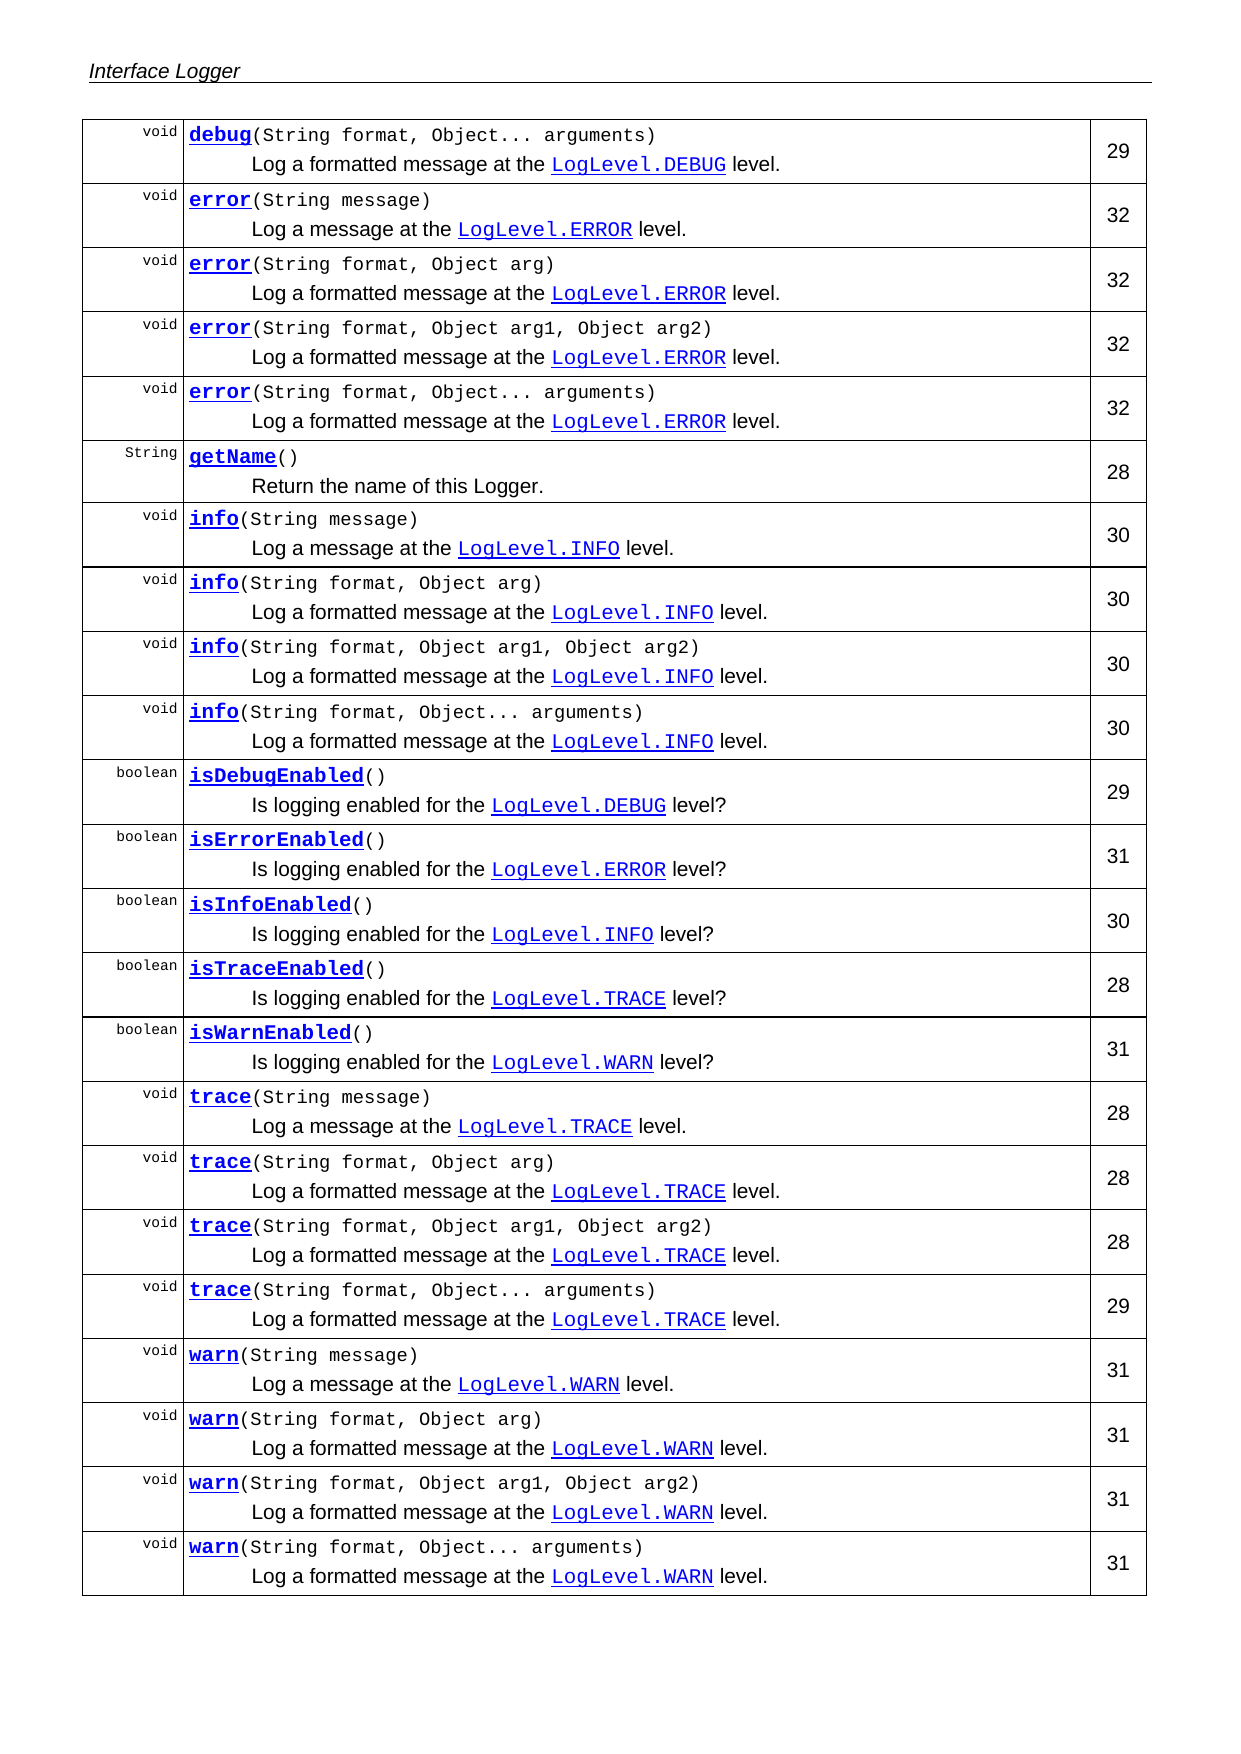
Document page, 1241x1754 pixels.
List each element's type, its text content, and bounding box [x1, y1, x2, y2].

table_cell 30 [1091, 1339, 1146, 1402]
table_cell 29 [1091, 696, 1146, 759]
table_cell boolean [83, 825, 183, 888]
table_cell boolean [83, 889, 183, 952]
table_cell 29 [1091, 503, 1146, 566]
table_cell 28 [1091, 760, 1146, 823]
table_cell 27 [1091, 441, 1146, 502]
table_cell 29 [1091, 568, 1146, 631]
table_cell trace(String format, Object... arguments) Log a formatted message at the LogLevel.TRACE level. [184, 1275, 1090, 1338]
table_cell info(String message) Log a message at the LogLevel.INFO level. [184, 503, 1090, 566]
table_cell isErrorEnabled() Is logging enabled for the LogLevel.ERROR level? [184, 825, 1090, 888]
table_cell getName() Return the name of this Logger. [184, 441, 1090, 502]
table_cell trace(String format, Object arg) Log a formatted message at the LogLevel.TRACE level. [184, 1146, 1090, 1209]
table_cell isInfoEnabled() Is logging enabled for the LogLevel.INFO level? [184, 889, 1090, 952]
table_cell 30 [1091, 1532, 1146, 1595]
table_cell info(String format, Object... arguments) Log a formatted message at the LogLevel.INFO level. [184, 696, 1090, 759]
table_cell void [83, 503, 183, 566]
table_cell 31 [1091, 377, 1146, 440]
table_cell debug(String format, Object... arguments) Log a formatted message at the LogLevel.DEBUG level. [184, 120, 1090, 183]
table_cell trace(String format, Object arg1, Object arg2) Log a formatted message at the LogLevel.TRACE level. [184, 1210, 1090, 1273]
table_cell void [83, 1532, 183, 1595]
table_cell isWarnEnabled() Is logging enabled for the LogLevel.WARN level? [184, 1018, 1090, 1081]
table_cell void [83, 1082, 183, 1145]
table_cell info(String format, Object arg1, Object arg2) Log a formatted message at the LogLevel.INFO level. [184, 632, 1090, 695]
table_cell 31 [1091, 312, 1146, 376]
table_cell void [83, 248, 183, 311]
table_cell 27 [1091, 1146, 1146, 1209]
table_cell error(String message) Log a message at the LogLevel.ERROR level. [184, 184, 1090, 247]
table_cell warn(String message) Log a message at the LogLevel.WARN level. [184, 1339, 1090, 1402]
table_cell void [83, 1146, 183, 1209]
table_cell void [83, 377, 183, 440]
table_cell isDebugEnabled() Is logging enabled for the LogLevel.DEBUG level? [184, 760, 1090, 823]
table_cell warn(String format, Object arg) Log a formatted message at the LogLevel.WARN level. [184, 1403, 1090, 1466]
table_cell isTraceEnabled() Is logging enabled for the LogLevel.TRACE level? [184, 953, 1090, 1016]
table_cell 30 [1091, 1403, 1146, 1466]
table_cell boolean [83, 953, 183, 1016]
table_cell warn(String format, Object arg1, Object arg2) Log a formatted message at the LogLevel.WARN level. [184, 1467, 1090, 1531]
table_cell void [83, 312, 183, 376]
table_cell boolean [83, 760, 183, 823]
table_cell void [83, 1210, 183, 1273]
table_cell info(String format, Object arg) Log a formatted message at the LogLevel.INFO level. [184, 568, 1090, 631]
table_cell error(String format, Object arg) Log a formatted message at the LogLevel.ERROR level. [184, 248, 1090, 311]
table_cell 27 [1091, 1082, 1146, 1145]
table_cell 27 [1091, 953, 1146, 1016]
table_cell 29 [1091, 889, 1146, 952]
table_cell void [83, 568, 183, 631]
table_cell 31 [1091, 184, 1146, 247]
table_cell void [83, 1403, 183, 1466]
table_cell String [83, 441, 183, 502]
table_cell warn(String format, Object... arguments) Log a formatted message at the LogLevel.WARN level. [184, 1532, 1090, 1595]
table_cell error(String format, Object arg1, Object arg2) Log a formatted message at the LogLevel.ERROR level. [184, 312, 1090, 376]
table_cell void [83, 632, 183, 695]
table_cell void [83, 1467, 183, 1531]
table_cell void [83, 1339, 183, 1402]
table_cell 31 [1091, 248, 1146, 311]
table_cell void [83, 1275, 183, 1338]
table_cell 29 [1091, 1018, 1146, 1081]
table_cell void [83, 184, 183, 247]
table_cell 30 [1091, 1467, 1146, 1531]
table_cell void [83, 696, 183, 759]
table_cell 27 [1091, 1210, 1146, 1273]
table_cell 30 [1091, 825, 1146, 888]
table_cell 28 [1091, 1275, 1146, 1338]
table_cell error(String format, Object... arguments) Log a formatted message at the LogLevel.ERROR level. [184, 377, 1090, 440]
table_cell void [83, 120, 183, 183]
table_cell boolean [83, 1018, 183, 1081]
table_cell 28 [1091, 120, 1146, 183]
table_cell trace(String message) Log a message at the LogLevel.TRACE level. [184, 1082, 1090, 1145]
table_cell 29 [1091, 632, 1146, 695]
